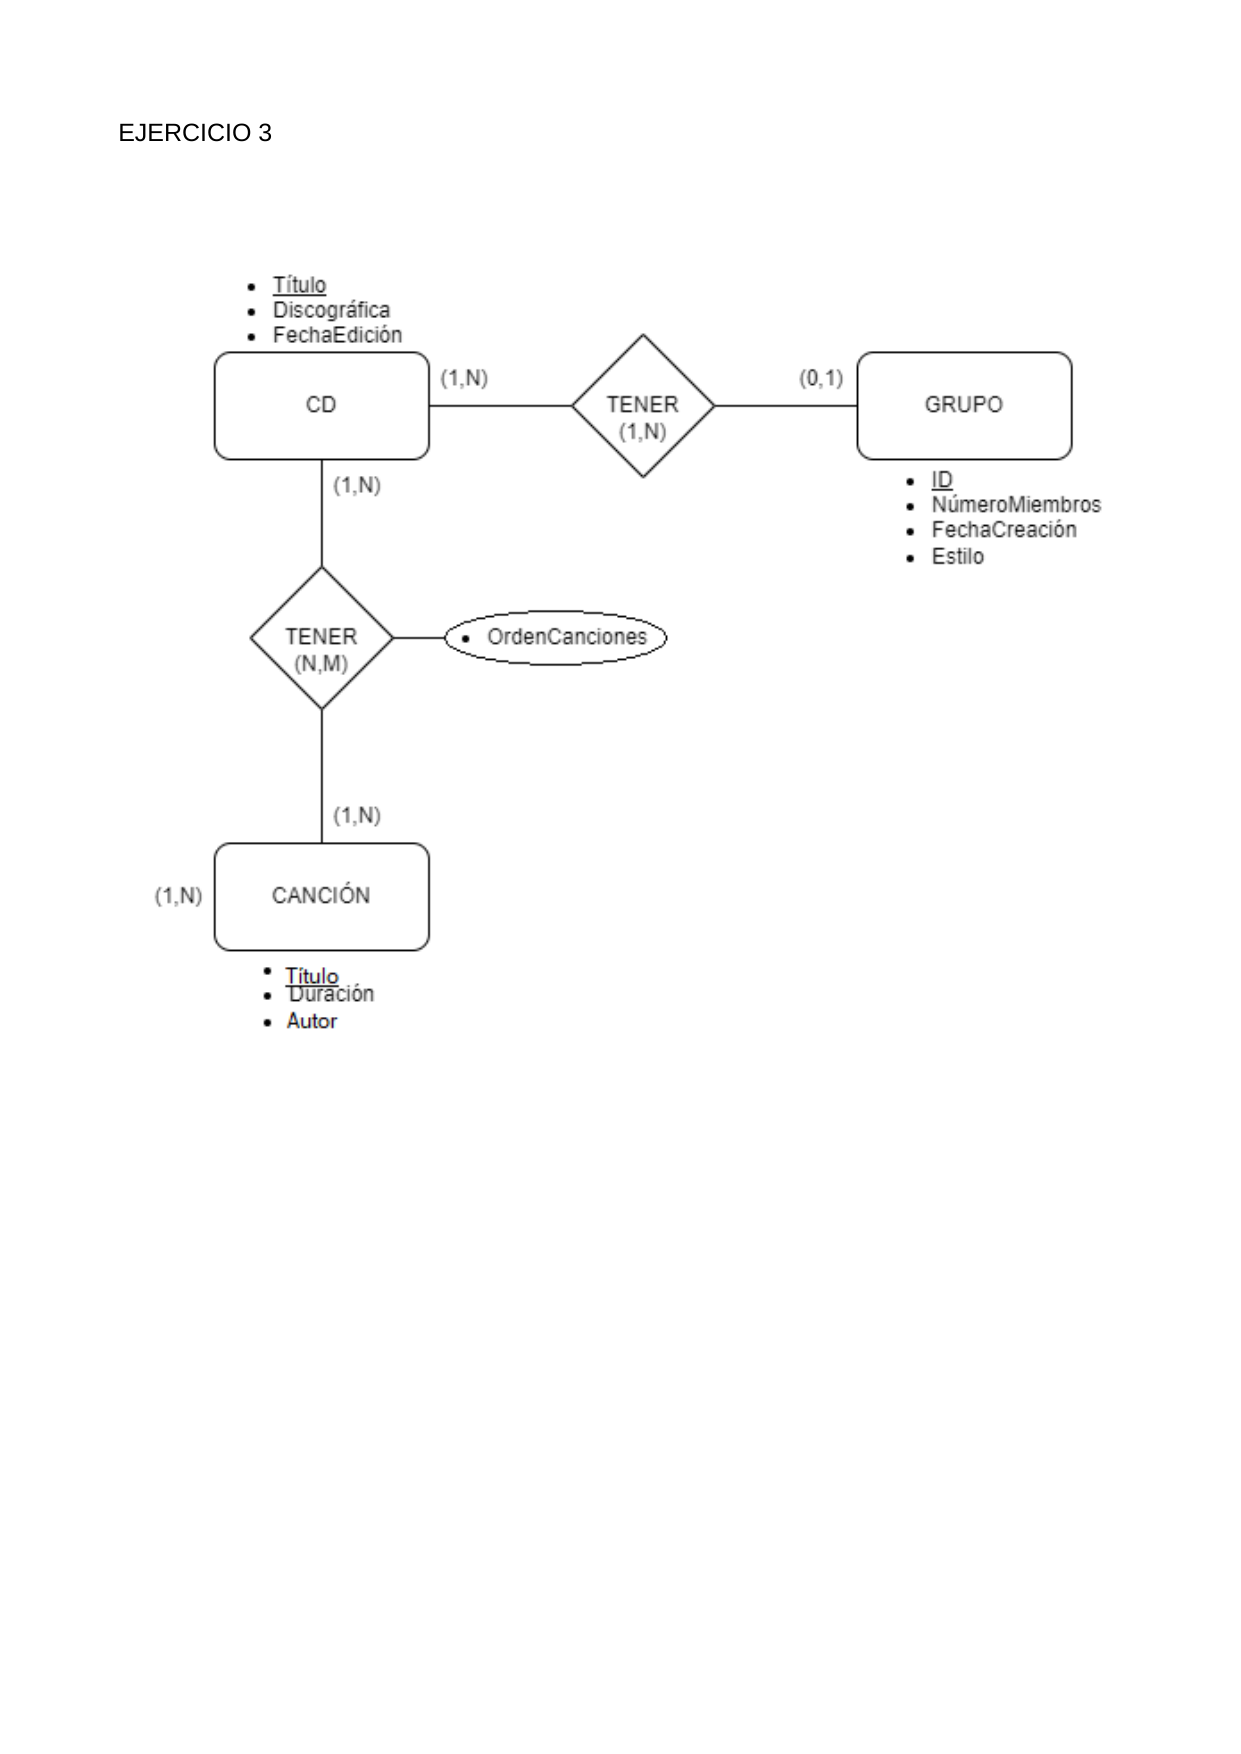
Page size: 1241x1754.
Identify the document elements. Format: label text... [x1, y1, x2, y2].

picture [125, 209, 1107, 1066]
text EJERCICIO 3 [118, 118, 1122, 147]
